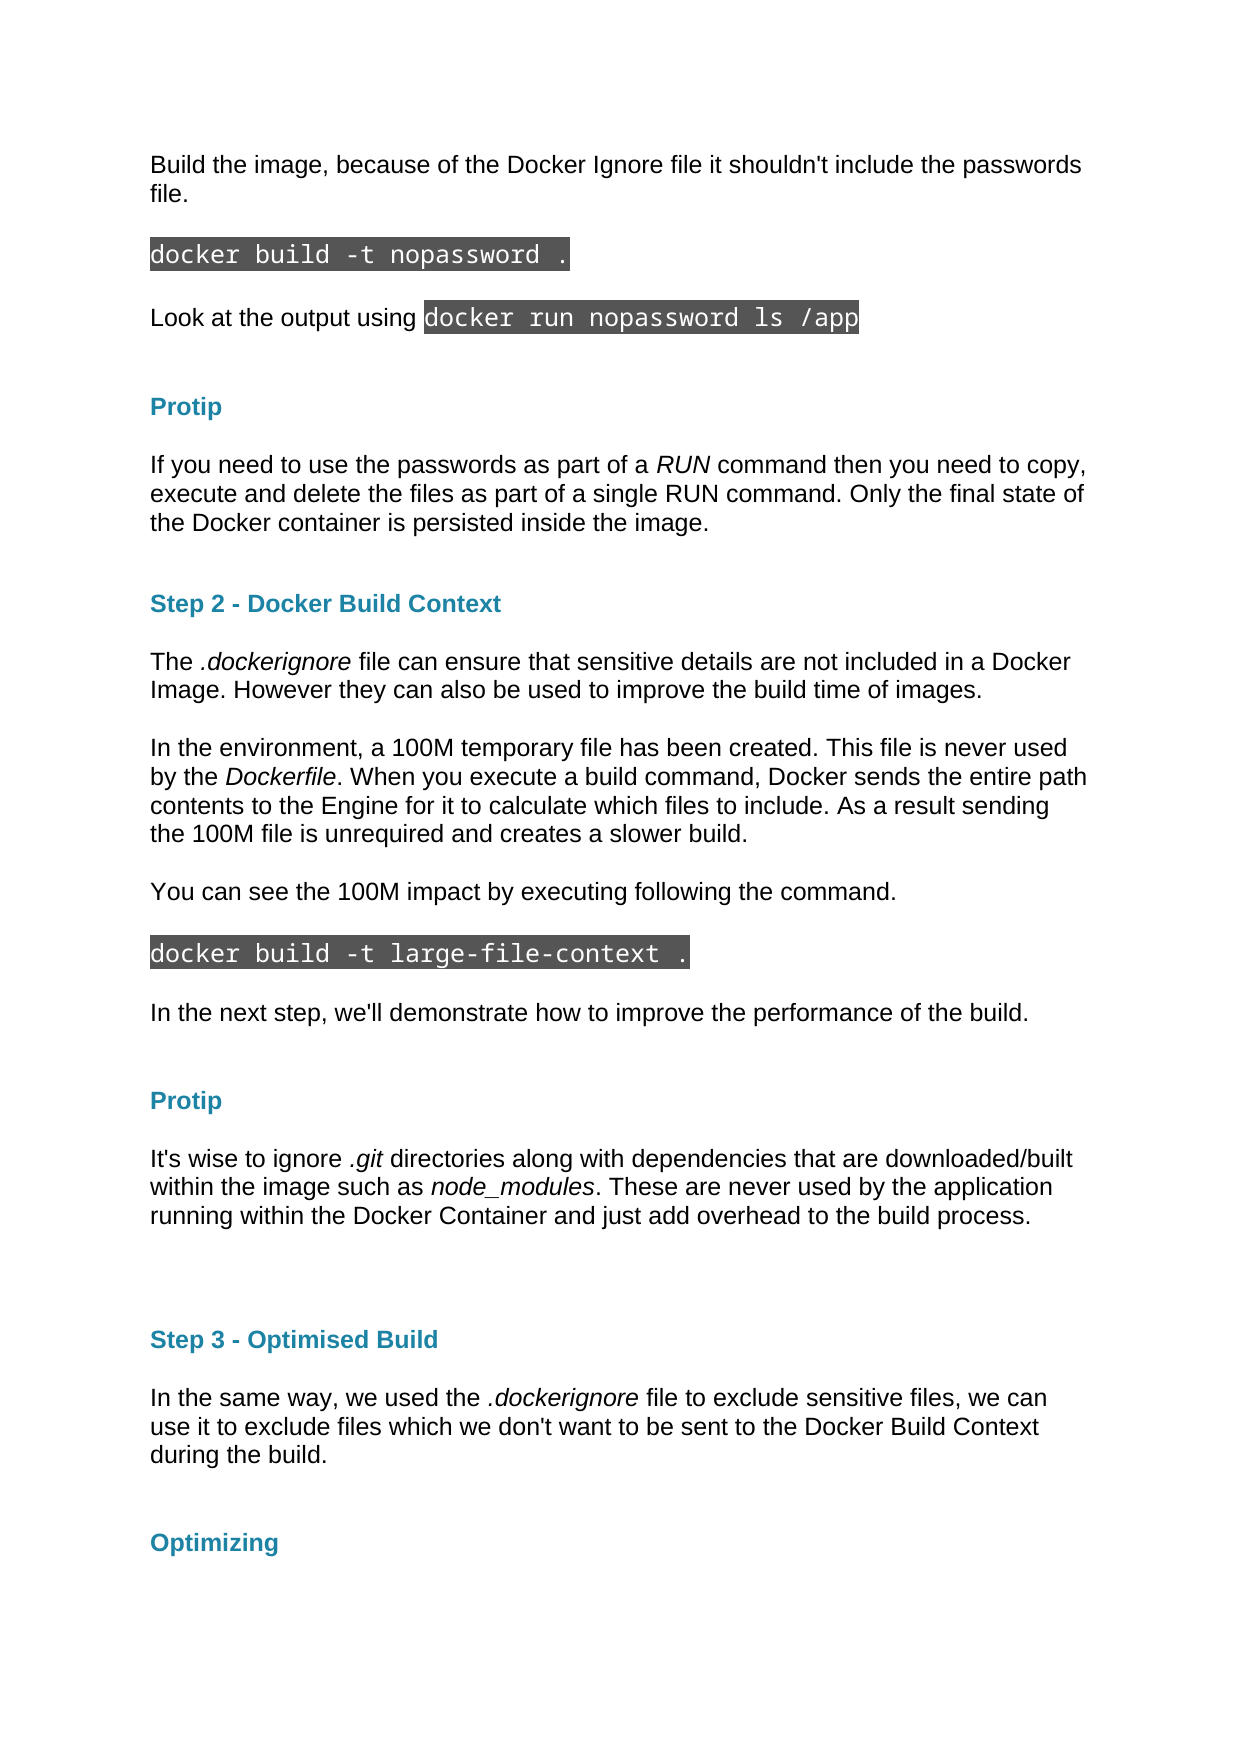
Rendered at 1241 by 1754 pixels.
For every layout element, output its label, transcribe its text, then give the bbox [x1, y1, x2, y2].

subtitle Protip [150, 1056, 1090, 1114]
text In the environment, a 100M temporary file has been created. This file is never used by the Dockerfile. When you execute a build command, Docker sends the entire path contents to the Engine for it to calculate which files to include. As a result sending the 100M file is unrequired and creates a slower build. [150, 733, 1090, 848]
text In the next step, we'll demonstrate how to improve the performance of the build. [150, 998, 1090, 1027]
subtitle Step 2 - Docker Build Context [150, 566, 1090, 617]
text docker build -t large-file-context . [150, 935, 1090, 969]
subtitle Step 3 - Optimised Build [150, 1302, 1090, 1354]
text Build the image, because of the Docker Ignore file it shouldn't include the passwords file. [150, 150, 1090, 207]
text Look at the output using docker run nopassword ls /app [150, 300, 1090, 334]
subtitle Optimizing [150, 1498, 1090, 1556]
text It's wise to ignore .git directories along with dependencies that are downloaded/built within the image such as node_modules. These are never used by the application running within the Docker Container and just add overhead to the build process. [150, 1143, 1090, 1230]
text You can see the 100M impact by executing following the command. [150, 877, 1090, 906]
text If you need to use the passwords as part of a RUN command then you need to copy, execute and delete the files as part of a single RUN command. Only the final state of the Docker container is persisted inside the image. [150, 450, 1090, 537]
text The .dockerignore file can ensure that sensitive details are not included in a Docker Image. However they can also be used to improve the build time of images. [150, 646, 1090, 704]
subtitle Protip [150, 363, 1090, 421]
text In the same way, we used the .dockerignore file to exclude sensitive files, we can use it to exclude files which we don't want to be sent to the Docker Build Context during the build. [150, 1383, 1090, 1469]
text docker build -t nopassword . [150, 237, 1090, 271]
